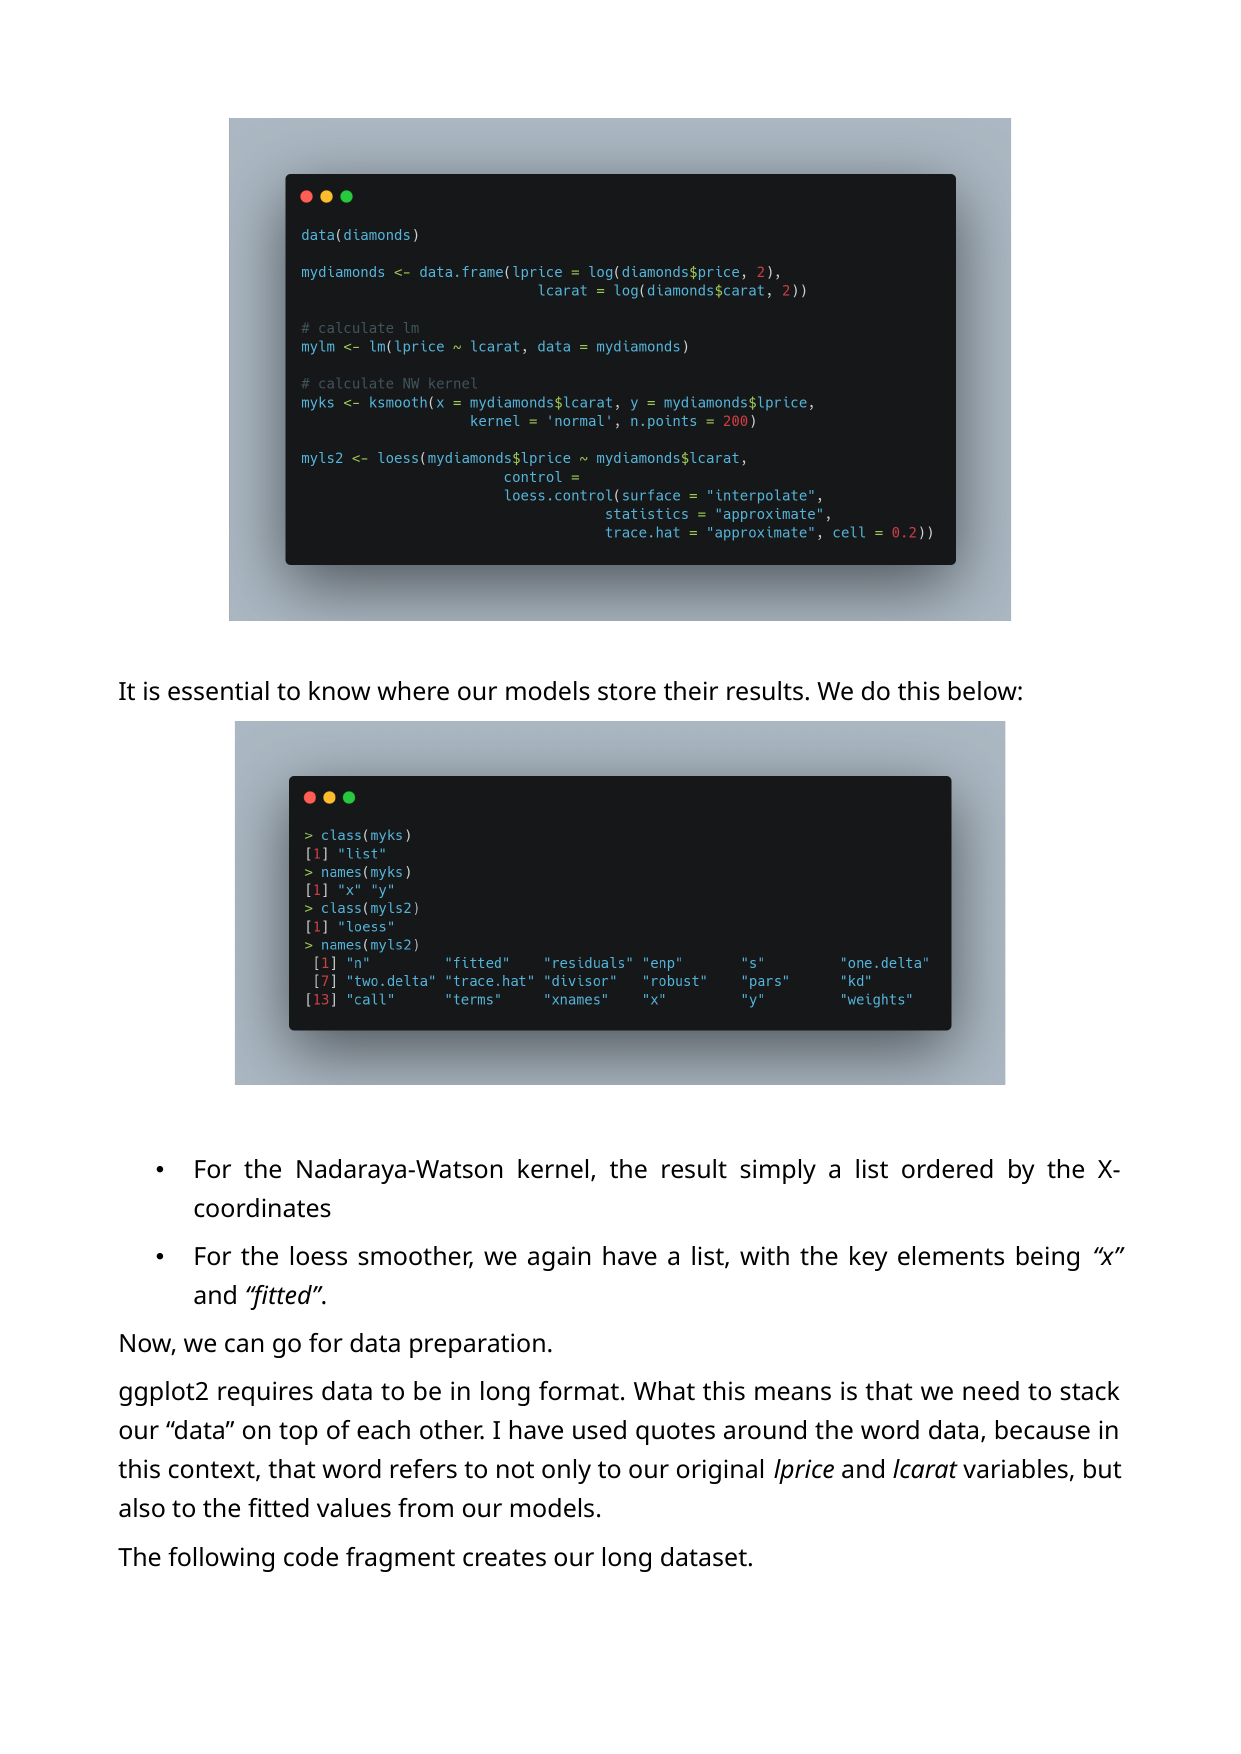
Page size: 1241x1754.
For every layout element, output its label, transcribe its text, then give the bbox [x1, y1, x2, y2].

list For the loess smoother, we again have a list, with the key elements being “x” and “fitted”. [156, 1238, 1122, 1312]
text ggplot2 requires data to be in long format. What this means is that we need to stack our “data” on top of each other. I have used quotes around the word data, because in this context, that word refers to not only to our original lprice and lcarat variables, but also to the fitted values from our models. [118, 1374, 1122, 1525]
text Now, we can go for data preparation. [118, 1326, 1122, 1360]
list For the Nadaraya-Watson kernel, the result simply a list ordered by the X-coordinates [156, 1151, 1122, 1224]
picture [229, 118, 1012, 621]
text It is essential to know where our models store their results. We do this below: [118, 674, 1122, 708]
picture [234, 721, 1006, 1085]
text The following code fragment creates our long dataset. [118, 1539, 1122, 1573]
